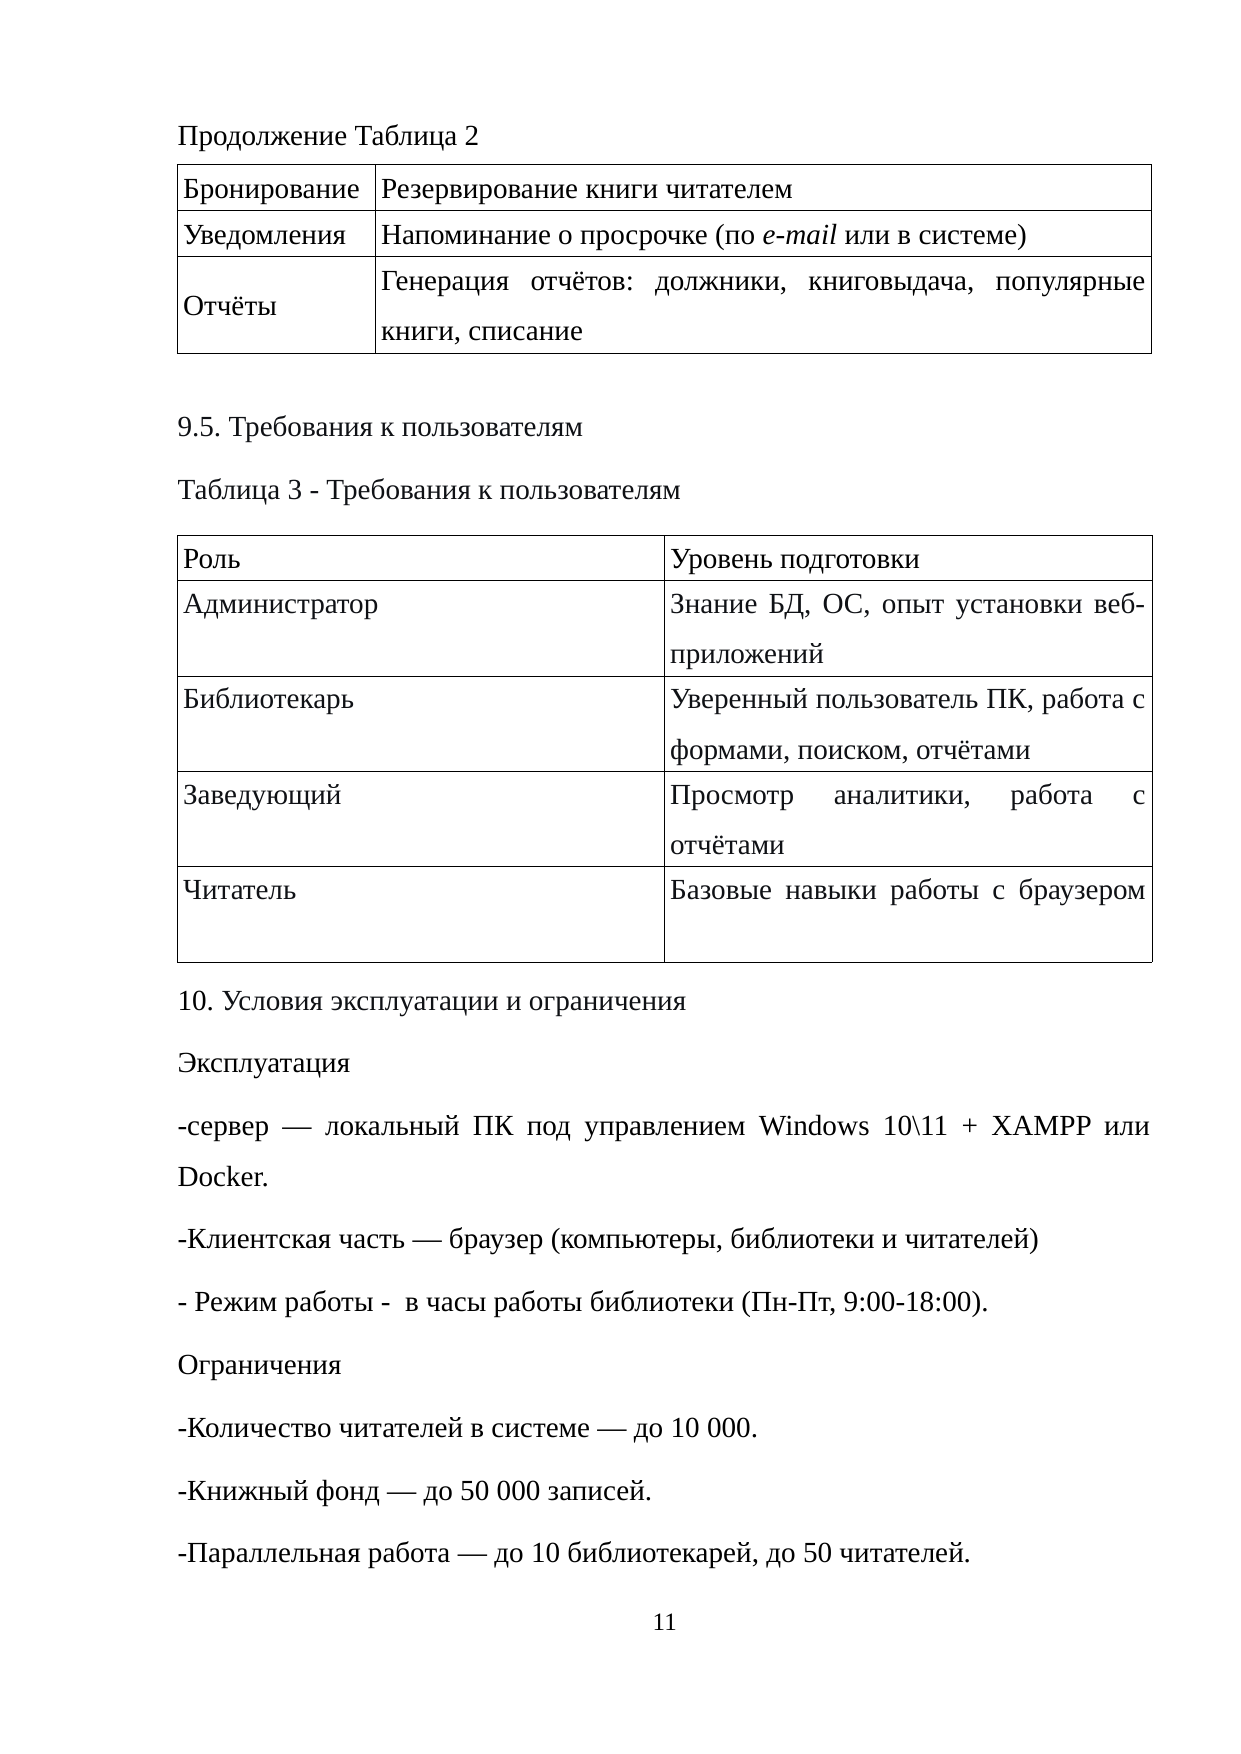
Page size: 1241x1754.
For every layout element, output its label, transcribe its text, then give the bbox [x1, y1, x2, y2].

table_cell Уверенный пользователь ПК, работа с формами, поиском, отчётами [665, 677, 1152, 771]
table_cell Читатель [178, 867, 664, 962]
table_cell Уведомления [178, 211, 375, 256]
table_cell Базовые навыки работы с браузером [665, 867, 1152, 962]
text -Клиентская часть — браузер (компьютеры, библиотеки и читателей) [177, 1222, 1152, 1255]
text Таблица 3 - Требования к пользователям [177, 472, 1152, 506]
table_cell Библиотекарь [178, 677, 664, 771]
text - Режим работы - в часы работы библиотеки (Пн-Пт, 9:00-18:00). [177, 1284, 1152, 1318]
table_cell Администратор [178, 581, 664, 676]
table_header Роль [178, 536, 664, 580]
table_cell Генерация отчётов: должники, книговыдача, популярные книги, списание [376, 257, 1151, 353]
text Продолжение Таблица 2 [177, 118, 1152, 152]
text Эксплуатация [177, 1046, 1152, 1079]
text Ограничения [177, 1347, 1152, 1381]
text -сервер — локальный ПК под управлением Windows 10\11 + XAMPP или Docker. [177, 1108, 1152, 1192]
table_cell Просмотр аналитики, работа с отчётами [665, 772, 1152, 866]
table_header Бронирование [178, 165, 375, 210]
table_cell Заведующий [178, 772, 664, 866]
table_cell Напоминание о просрочке (по e-mail или в системе) [376, 211, 1151, 256]
table_header Уровень подготовки [665, 536, 1152, 580]
text -Параллельная работа — до 10 библиотекарей, до 50 читателей. [177, 1536, 1152, 1569]
subtitle 10. Условия эксплуатации и ограничения [177, 983, 1152, 1016]
subtitle 9.5. Требования к пользователям [177, 409, 1152, 443]
table_header Резервирование книги читателем [376, 165, 1151, 210]
table_cell Знание БД, ОС, опыт установки веб-приложений [665, 581, 1152, 676]
table_cell Отчёты [178, 257, 375, 353]
text -Книжный фонд — до 50 000 записей. [177, 1473, 1152, 1506]
text -Количество читателей в системе — до 10 000. [177, 1410, 1152, 1443]
